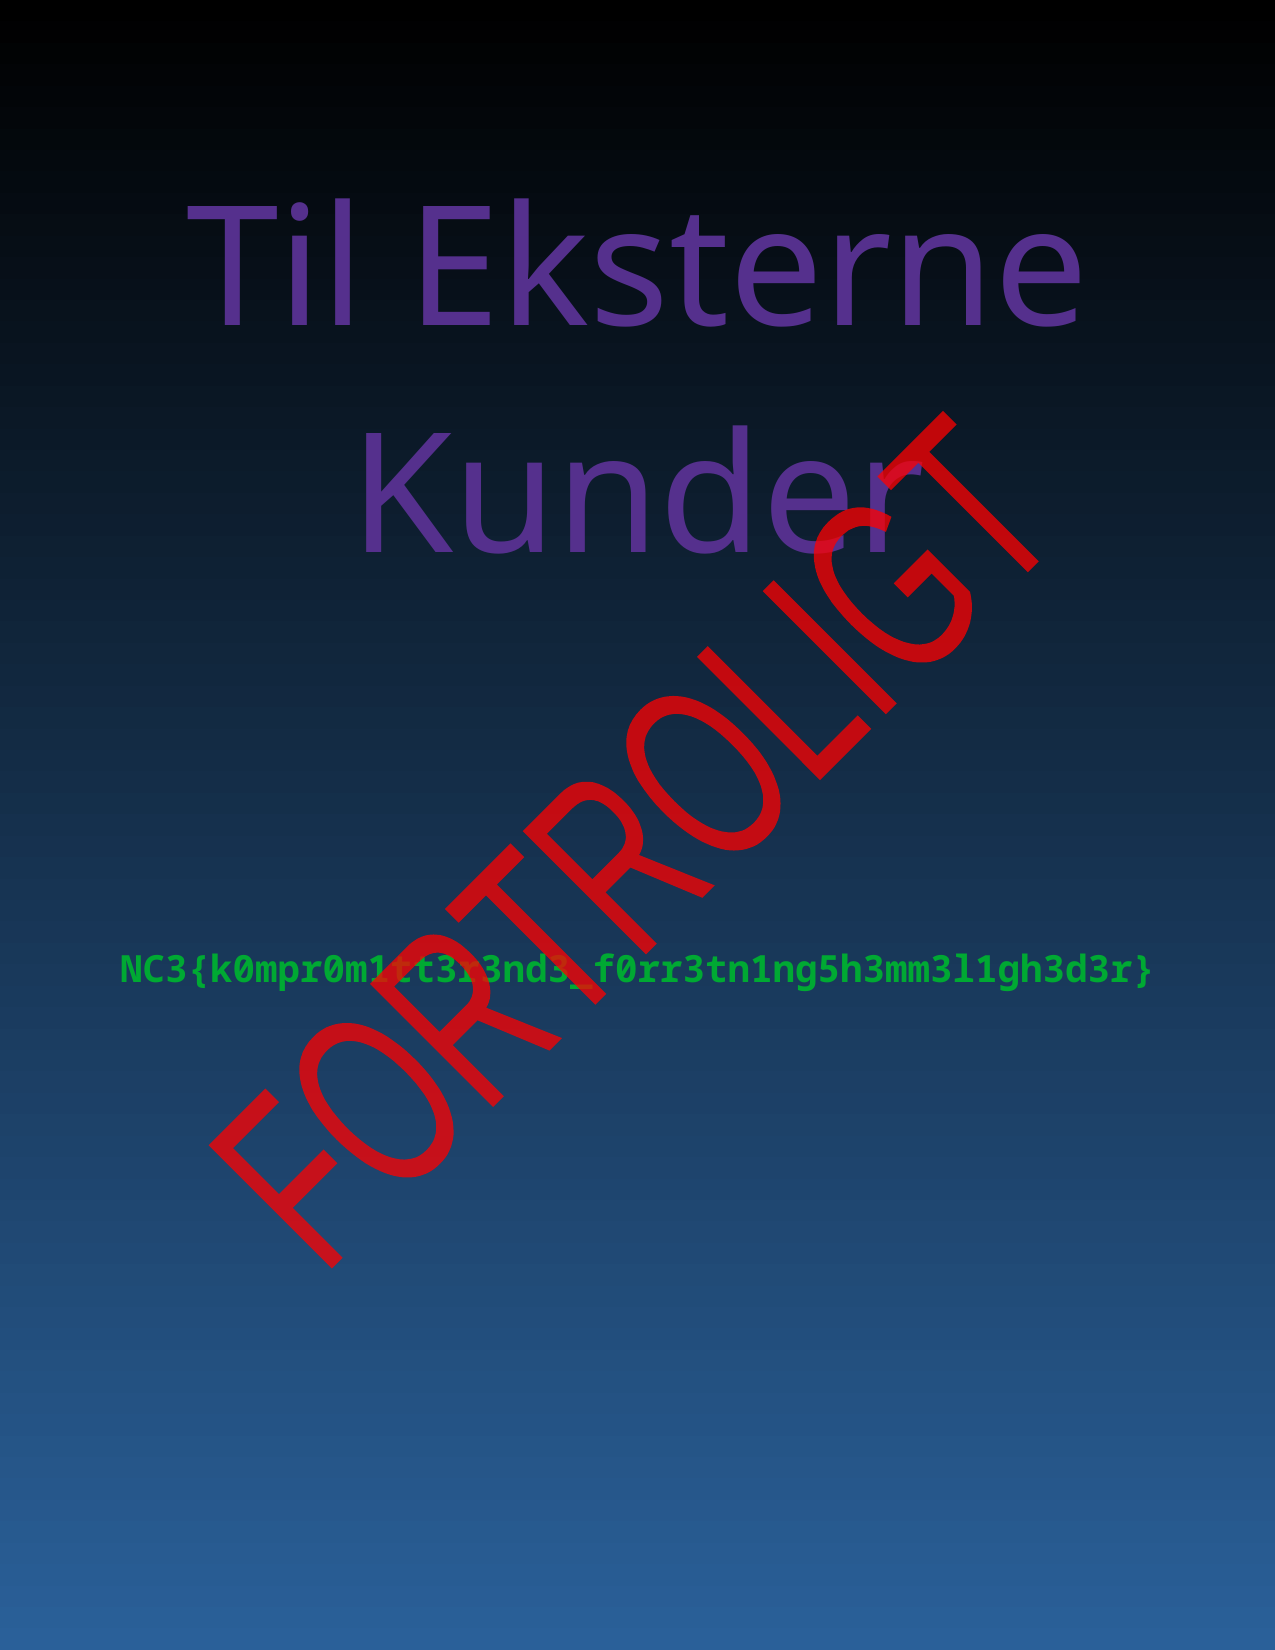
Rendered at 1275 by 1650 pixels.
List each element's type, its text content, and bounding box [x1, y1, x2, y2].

text NC3{k0mpr0m1tt3r3nd3_f0rr3tn1ng5h3mm3l1gh3d3r} [395, 953, 473, 993]
text NC3{k0mpr0m1tt3r3nd3_f0rr3tn1ng5h3mm3l1gh3d3r} [556, 942, 1157, 993]
text NC3{k0mpr0m1tt3r3nd3_f0rr3tn1ng5h3mm3l1gh3d3r} [118, 942, 411, 993]
text Til Eksterne Kunder [118, 148, 1157, 602]
text NC3{k0mpr0m1tt3r3nd3_f0rr3tn1ng5h3mm3l1gh3d3r} [459, 942, 582, 993]
